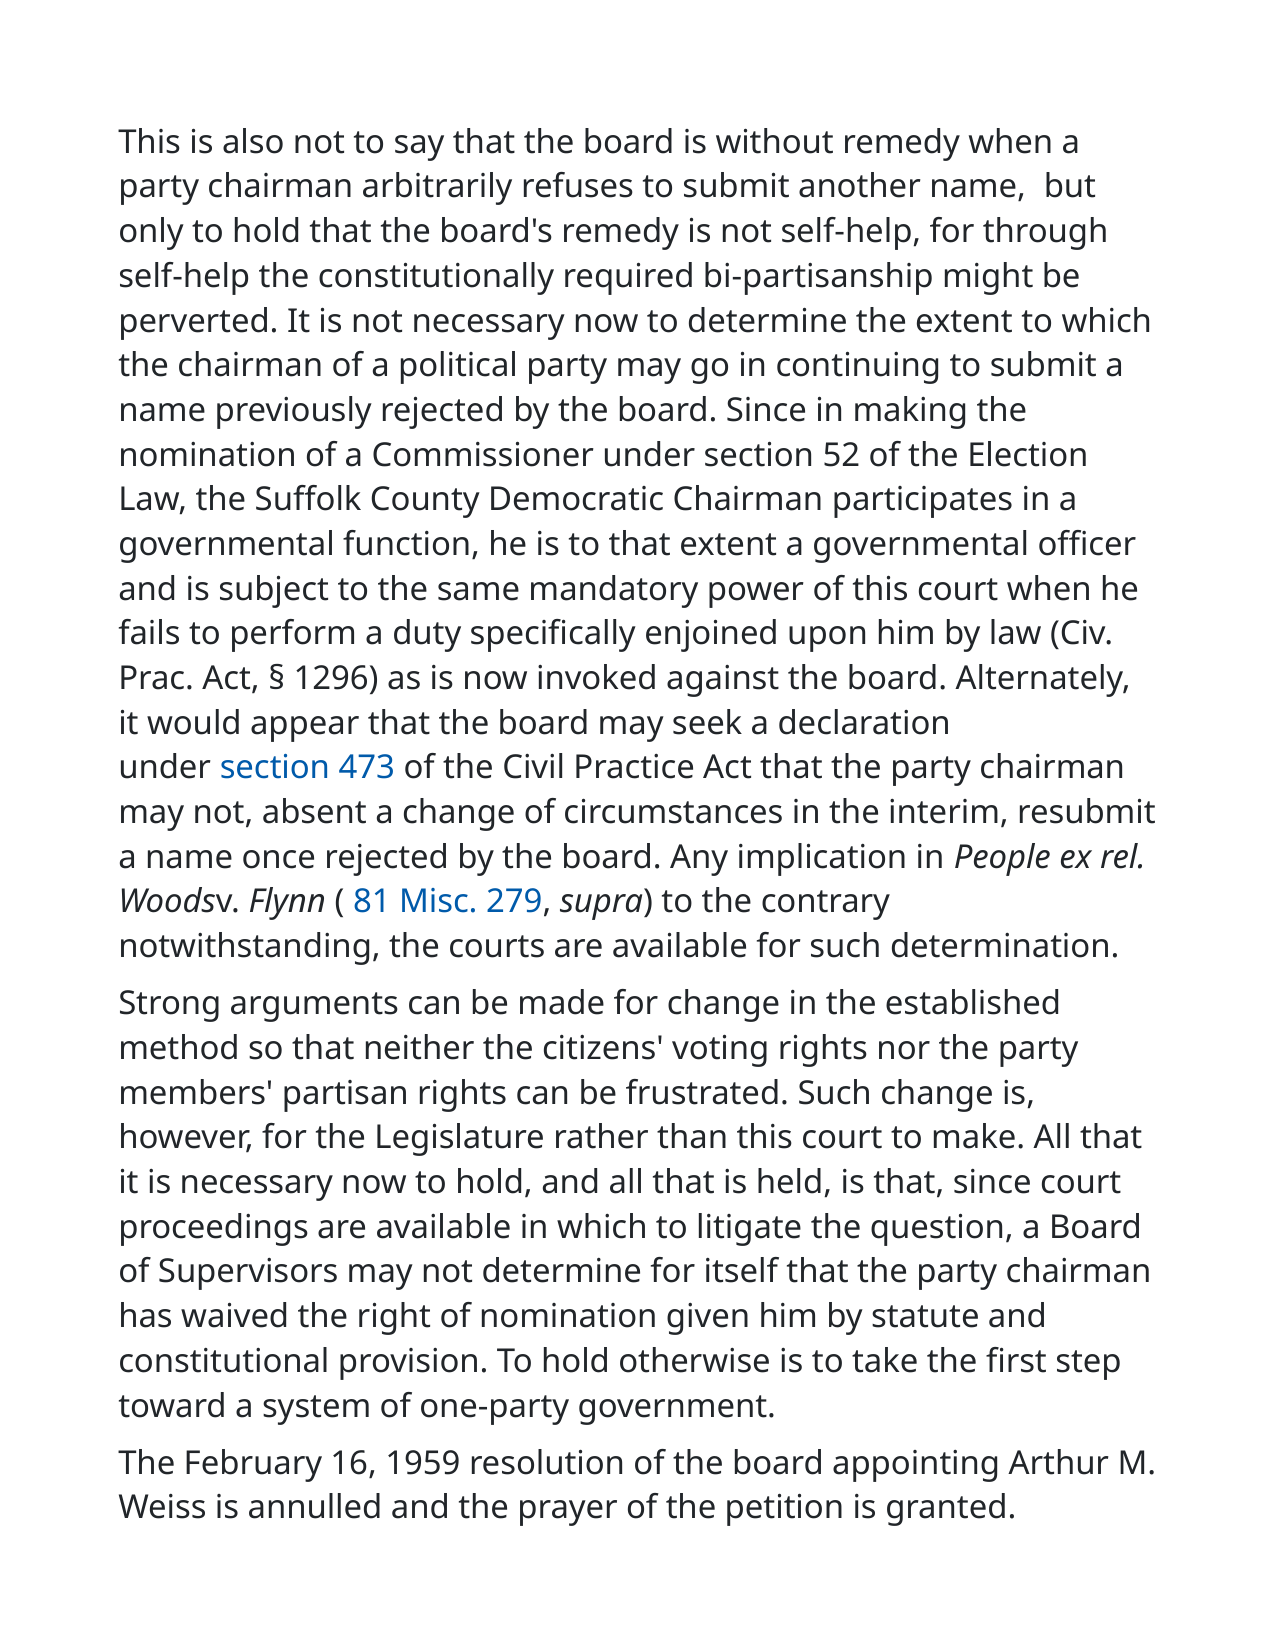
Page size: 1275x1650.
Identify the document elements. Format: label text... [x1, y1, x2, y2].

text Strong arguments can be made for change in the established method so that neither the citizens' voting rights nor the party members' partisan rights can be frustrated. Such change is, however, for the Legislature rather than this court to make. All that it is necessary now to hold, and all that is held, is that, since court proceedings are available in which to litigate the question, a Board of Supervisors may not determine for itself that the party chairman has waived the right of nomination given him by statute and constitutional provision. To hold otherwise is to take the first step toward a system of one-party government. [118, 980, 1157, 1427]
text This is also not to say that the board is without remedy when a party chairman arbitrarily refuses to submit another name, but only to hold that the board's remedy is not self-help, for through self-help the constitutionally required bi-partisanship might be perverted. It is not necessary now to determine the extent to which the chairman of a political party may go in continuing to submit a name previously rejected by the board. Since in making the nomination of a Commissioner under section 52 of the Election Law, the Suffolk County Democratic Chairman participates in a governmental function, he is to that extent a governmental officer and is subject to the same mandatory power of this court when he fails to perform a duty specifically enjoined upon him by law (Civ. Prac. Act, § 1296) as is now invoked against the board. Alternately, it would appear that the board may seek a declaration under section 473 of the Civil Practice Act that the party chairman may not, absent a change of circumstances in the interim, resubmit a name once rejected by the board. Any implication in People ex rel. Woodsv. Flynn ( 81 Misc. 279, supra) to the contrary notwithstanding, the courts are available for such determination. [118, 118, 1157, 967]
text The February 16, 1959 resolution of the board appointing Arthur M. Weiss is annulled and the prayer of the petition is granted. [118, 1439, 1157, 1528]
